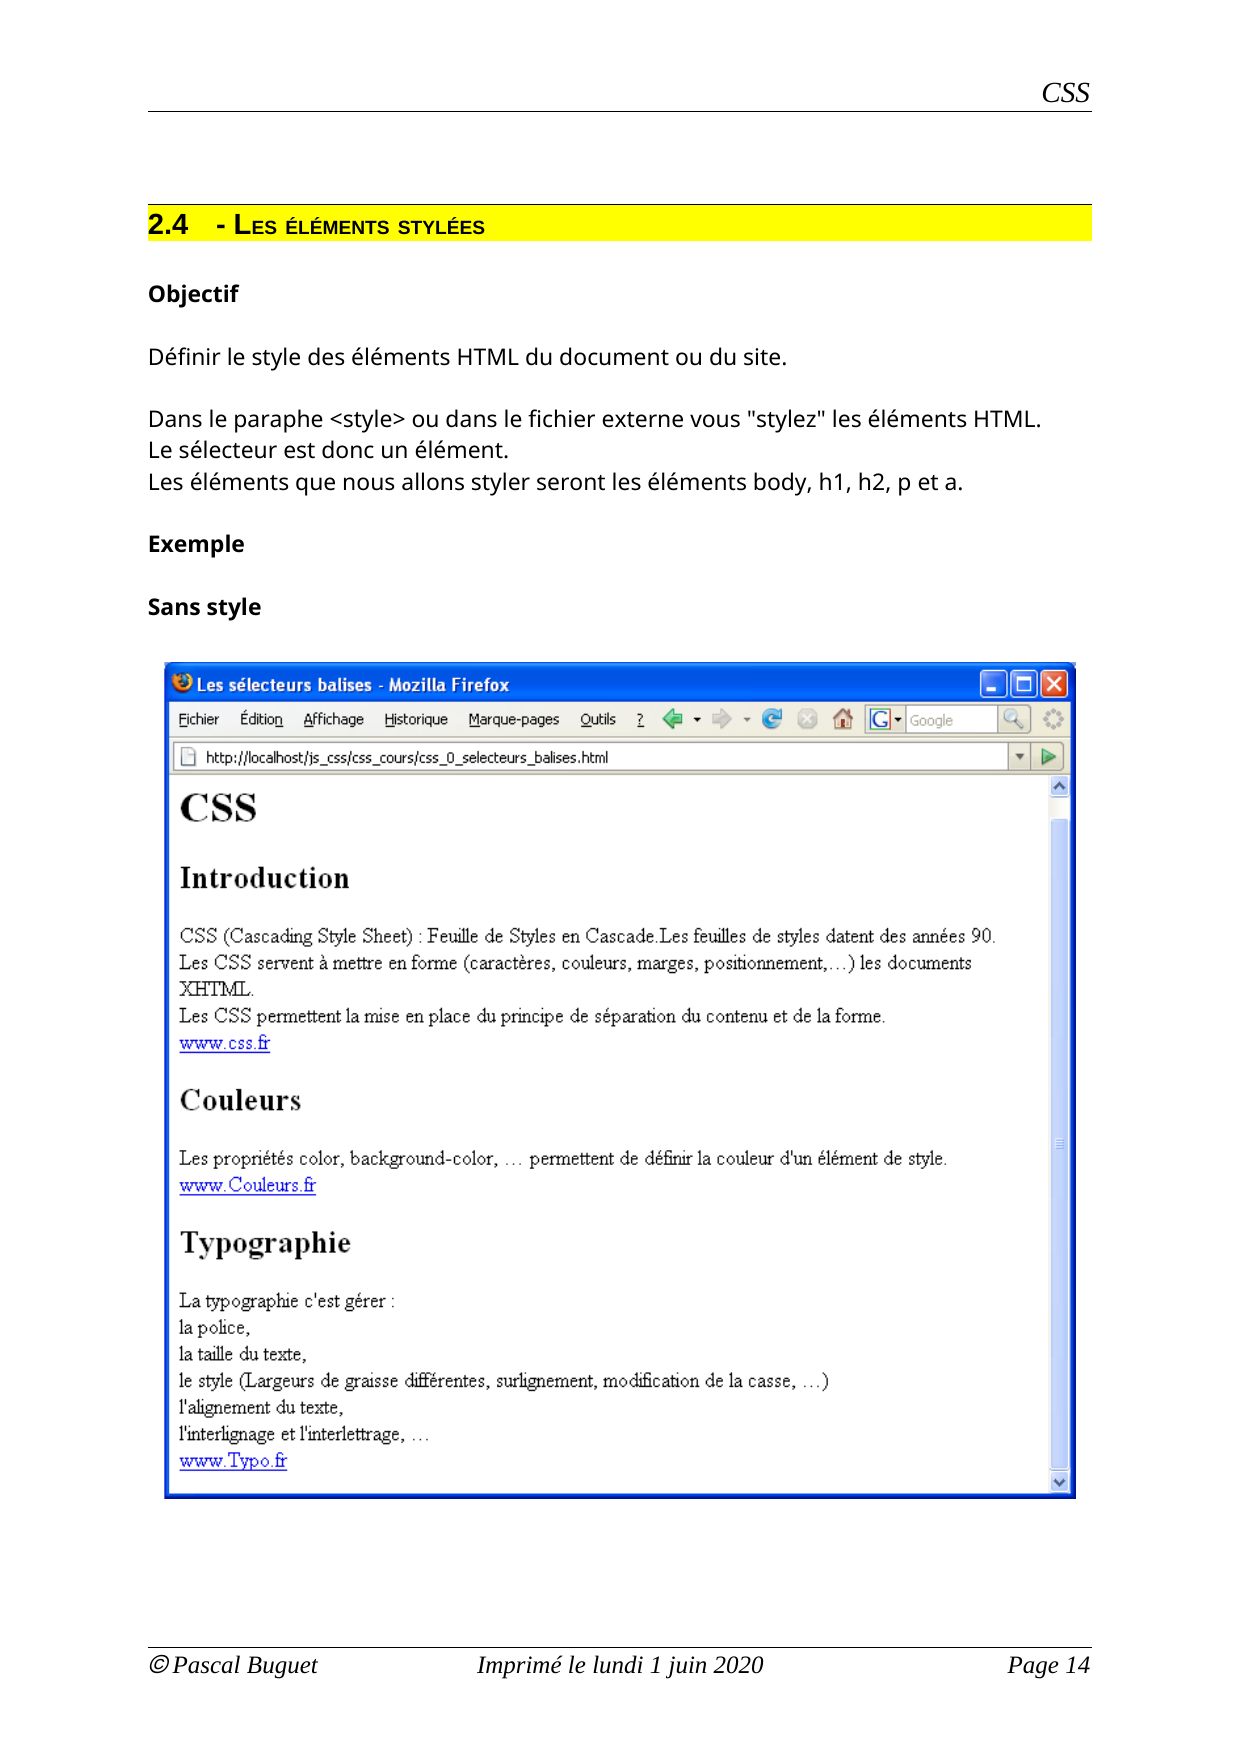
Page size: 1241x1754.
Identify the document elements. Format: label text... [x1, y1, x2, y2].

text Sans style [148, 591, 1092, 622]
text Le sélecteur est donc un élément. [148, 434, 1092, 466]
text Dans le paraphe <style> ou dans le fichier externe vous "stylez" les éléments HTML. [148, 403, 1092, 434]
text Définir le style des éléments HTML du document ou du site. [148, 341, 1092, 372]
text Exemple [148, 528, 1092, 559]
picture [164, 662, 1076, 1499]
subtitle - Les éléments stylées [148, 205, 1092, 241]
text Les éléments que nous allons styler seront les éléments body, h1, h2, p et a. [148, 466, 1092, 497]
text Objectif [148, 278, 1092, 309]
